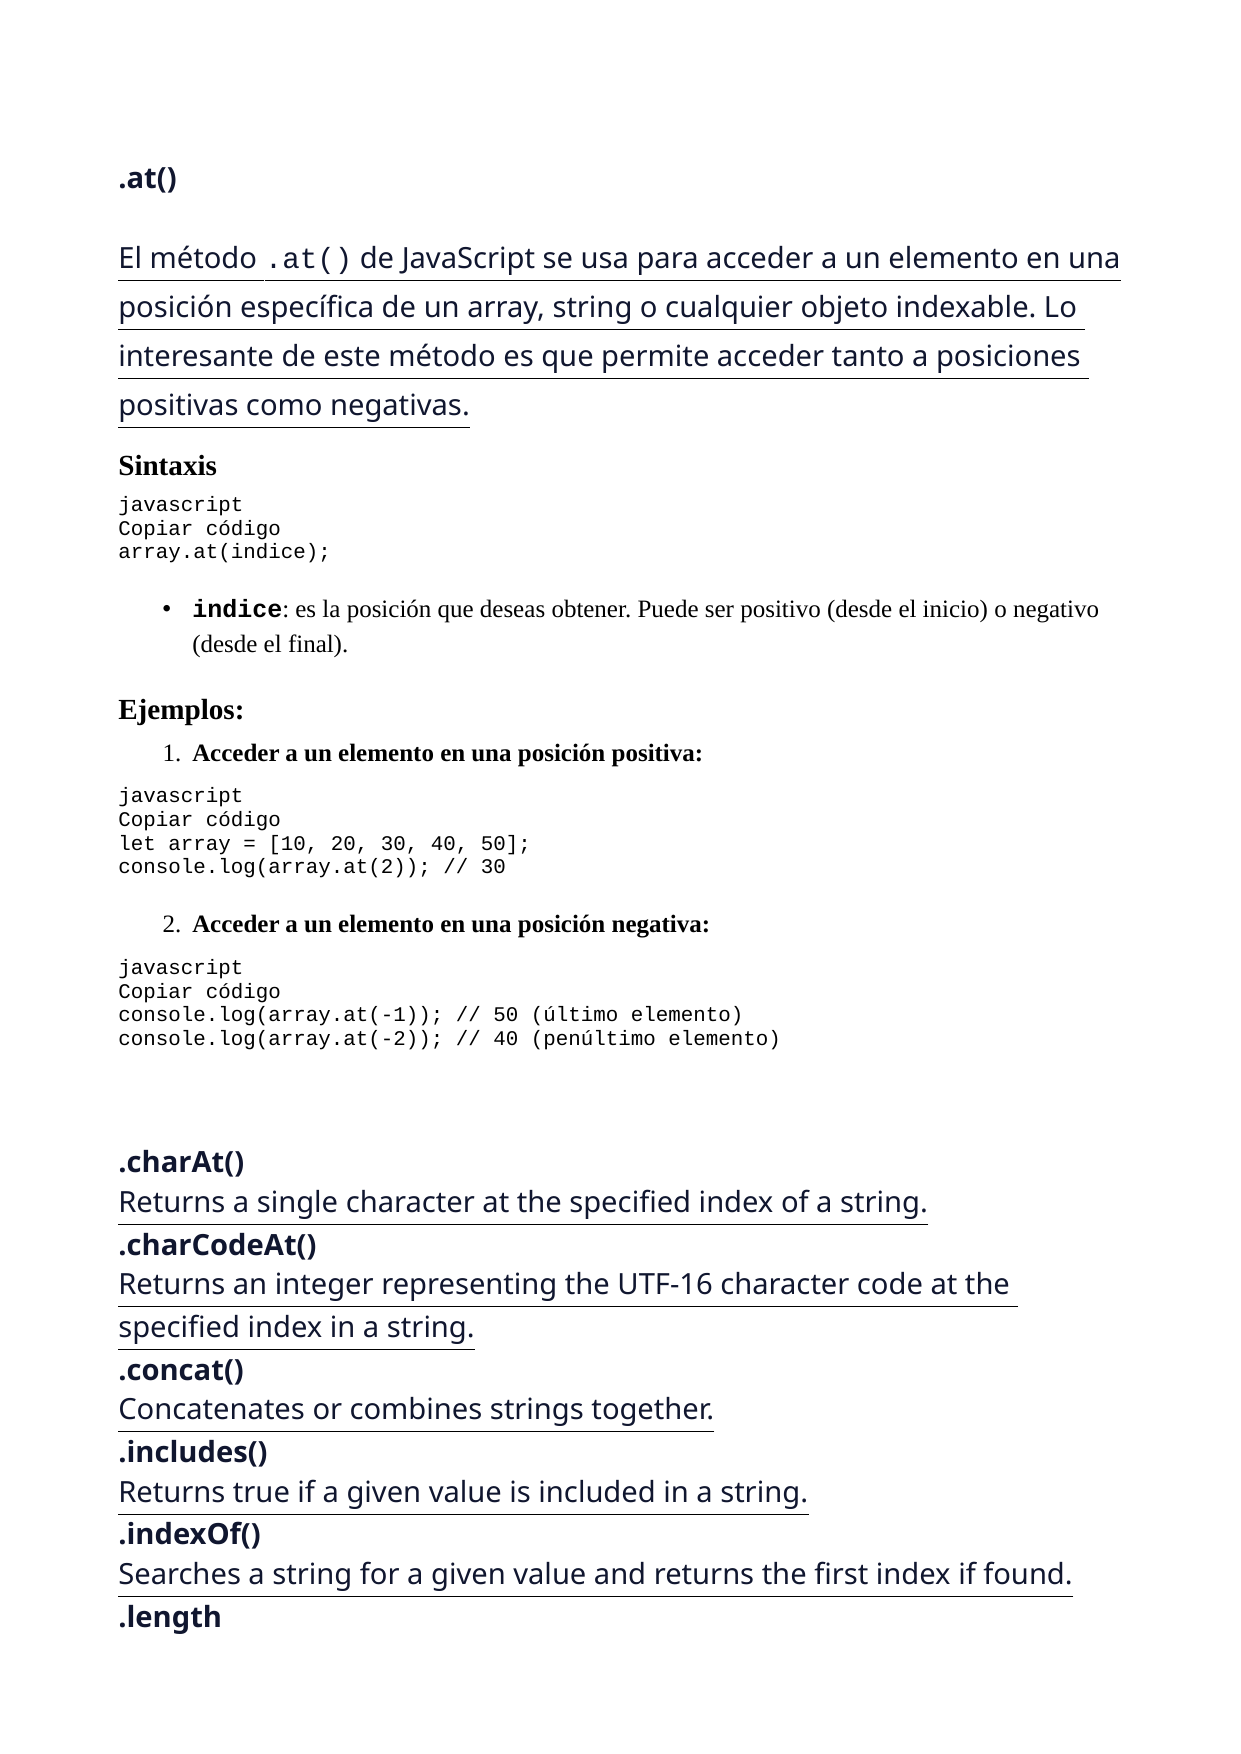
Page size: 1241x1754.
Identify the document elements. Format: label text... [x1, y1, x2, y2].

list Concatenates or combines strings together. [118, 1388, 1122, 1431]
text javascript [118, 957, 1122, 981]
text Copiar código [118, 981, 1122, 1004]
list indice: es la posición que deseas obtener. Puede ser positivo (desde el inicio) o negativo (desde el final). [162, 594, 1122, 658]
text Copiar código [118, 809, 1122, 833]
list Returns true if a given value is included in a string. [118, 1471, 1122, 1514]
list Returns an integer representing the UTF-16 character code at the specified index in a string. [118, 1263, 1122, 1349]
list Returns a single character at the specified index of a string. [118, 1181, 1122, 1224]
subtitle .length [118, 1596, 1122, 1636]
subtitle .concat() [118, 1349, 1122, 1388]
text array.at(indice); [118, 541, 1122, 565]
subtitle Ejemplos: [118, 692, 1122, 725]
text javascript [118, 785, 1122, 809]
text javascript [118, 494, 1122, 518]
text Copiar código [118, 518, 1122, 541]
list Acceder a un elemento en una posición negativa: [162, 909, 1122, 938]
list Searches a string for a given value and returns the first index if found. [118, 1553, 1122, 1596]
subtitle .includes() [118, 1431, 1122, 1471]
subtitle .charAt() [118, 1141, 1122, 1181]
list Acceder a un elemento en una posición positiva: [162, 738, 1122, 767]
text console.log(array.at(-2)); // 40 (penúltimo elemento) [118, 1028, 1122, 1052]
subtitle Sintaxis [118, 448, 1122, 482]
text El método .at() de JavaScript se usa para acceder a un elemento en una posición específica de un array, string o cualquier objeto indexable. Lo interesante de este método es que permite acceder tanto a posiciones positivas como negativas. [118, 237, 1122, 427]
subtitle .at() [118, 118, 1122, 197]
text console.log(array.at(2)); // 30 [118, 856, 1122, 880]
subtitle .charCodeAt() [118, 1224, 1122, 1263]
text console.log(array.at(-1)); // 50 (último elemento) [118, 1004, 1122, 1028]
text let array = [10, 20, 30, 40, 50]; [118, 833, 1122, 856]
subtitle .indexOf() [118, 1514, 1122, 1553]
